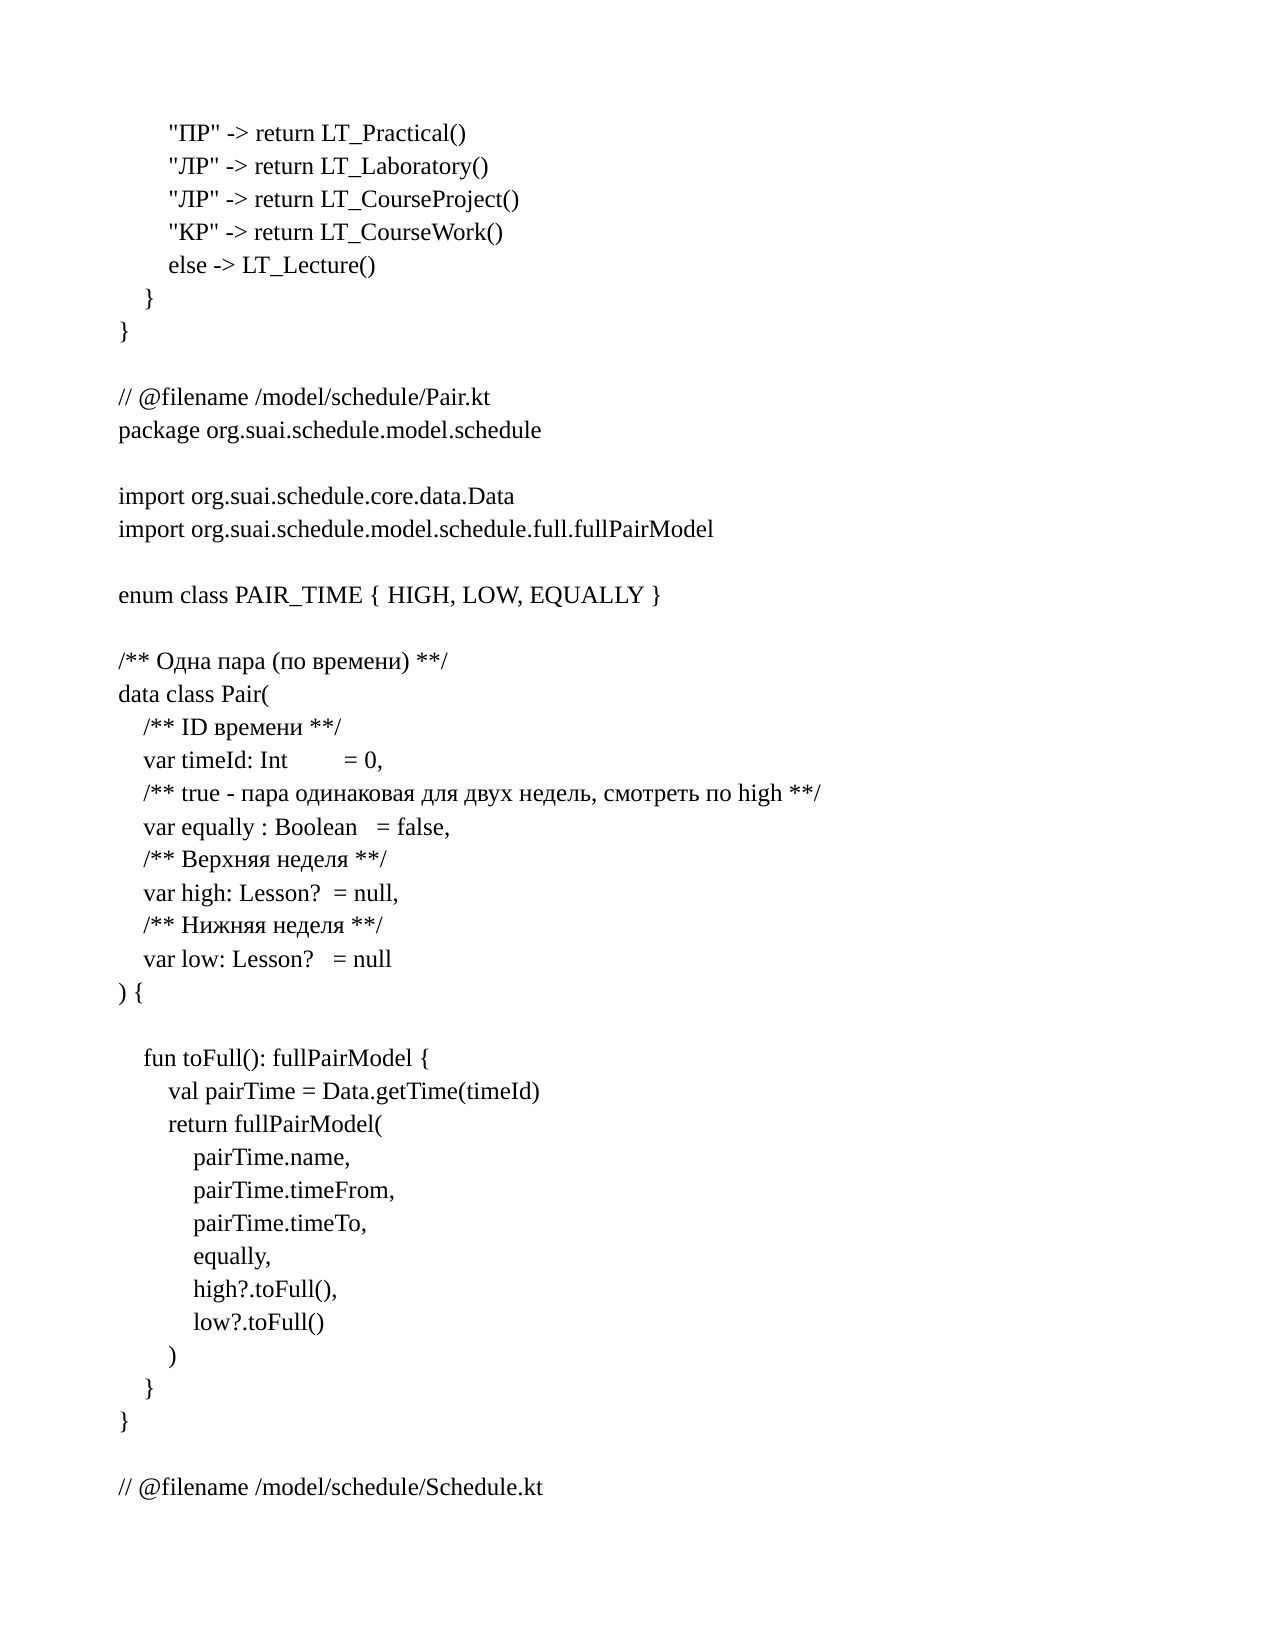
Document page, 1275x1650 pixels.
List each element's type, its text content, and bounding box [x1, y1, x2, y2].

text "ПР" -> return LT_Practical() "ЛР" -> return LT_Laboratory() "ЛР" -> return LT_CourseProject() "КР" -> return LT_CourseWork() else -> LT_Lecture() } } // @filename /model/schedule/Pair.kt package org.suai.schedule.model.schedule import org.suai.schedule.core.data.Data import org.suai.schedule.model.schedule.full.fullPairModel enum class PAIR_TIME { HIGH, LOW, EQUALLY } /** Одна пара (по времени) **/ data class Pair( /** ID времени **/ var timeId: Int = 0, /** true - пара одинаковая для двух недель, смотреть по high **/ var equally : Boolean = false, /** Верхняя неделя **/ var high: Lesson? = null, /** Нижняя неделя **/ var low: Lesson? = null ) { fun toFull(): fullPairModel { val pairTime = Data.getTime(timeId) return fullPairModel( pairTime.name, pairTime.timeFrom, pairTime.timeTo, equally, high?.toFull(), low?.toFull() ) } } // @filename /model/schedule/Schedule.kt [118, 118, 1157, 1501]
